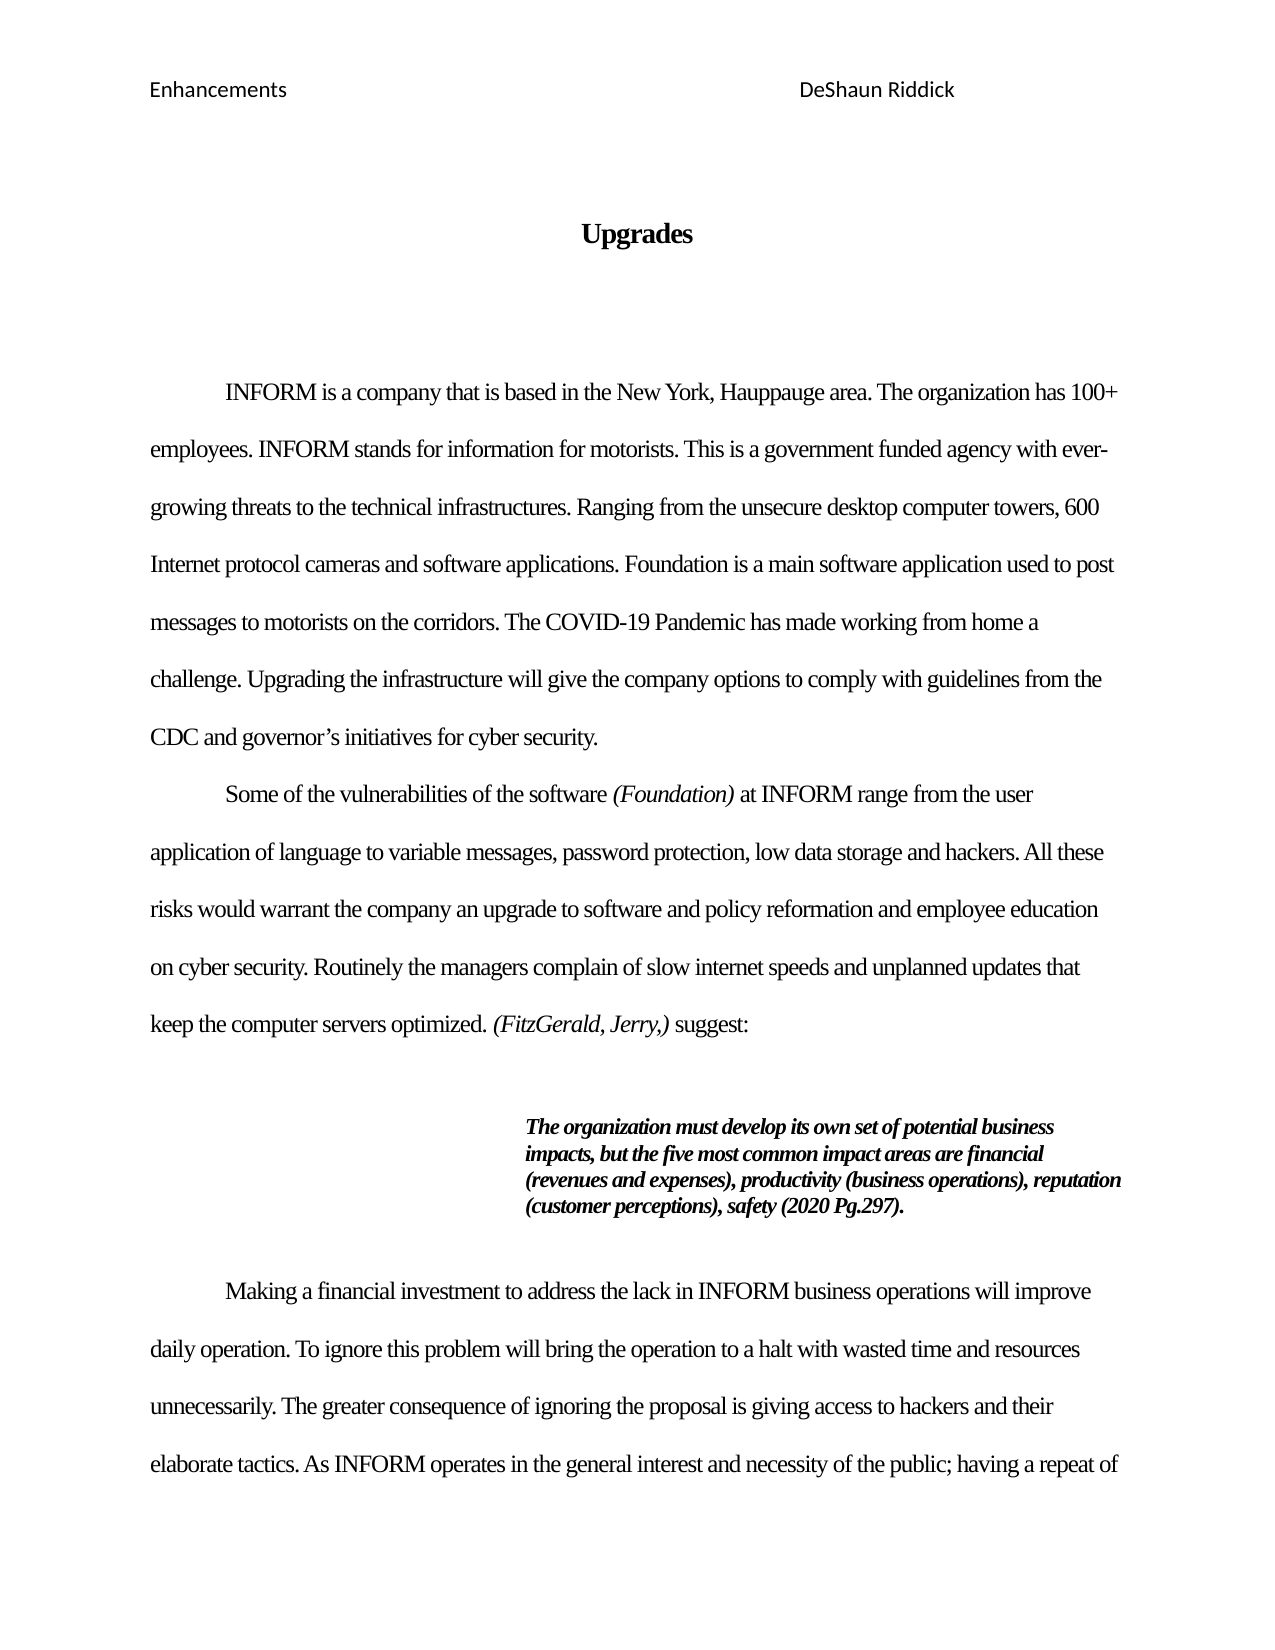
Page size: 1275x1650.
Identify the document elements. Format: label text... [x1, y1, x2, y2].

title INFORM is a company that is based in the New York, Hauppauge area. The organization has 100+ employees. INFORM stands for information for motorists. This is a government funded agency with ever-growing threats to the technical infrastructures. Ranging from the unsecure desktop computer towers, 600 Internet protocol cameras and software applications. Foundation is a main software application used to post messages to motorists on the corridors. The COVID-19 Pandemic has made working from home a challenge. Upgrading the infrastructure will give the company options to comply with guidelines from the CDC and governor’s initiatives for cyber security. [150, 377, 1125, 751]
title The organization must develop its own set of potential business impacts, but the five most common impact areas are financial (revenues and expenses), productivity (business operations), reputation (customer perceptions), safety (2020 Pg.297). [525, 1113, 1125, 1219]
title Upgrades [150, 217, 1125, 250]
title Some of the vulnerabilities of the software (Foundation) at INFORM range from the user application of language to variable messages, password protection, low data storage and hackers. All these risks would warrant the company an upgrade to software and policy reformation and employee education on cyber security. Routinely the managers complain of slow internet speeds and unplanned updates that keep the computer servers optimized. (FitzGerald, Jerry,) suggest: [150, 779, 1125, 1038]
title Making a financial investment to address the lack in INFORM business operations will improve daily operation. To ignore this problem will bring the operation to a halt with wasted time and resources unnecessarily. The greater consequence of ignoring the proposal is giving access to hackers and their elaborate tactics. As INFORM operates in the general interest and necessity of the public; having a repeat of [150, 1276, 1125, 1477]
